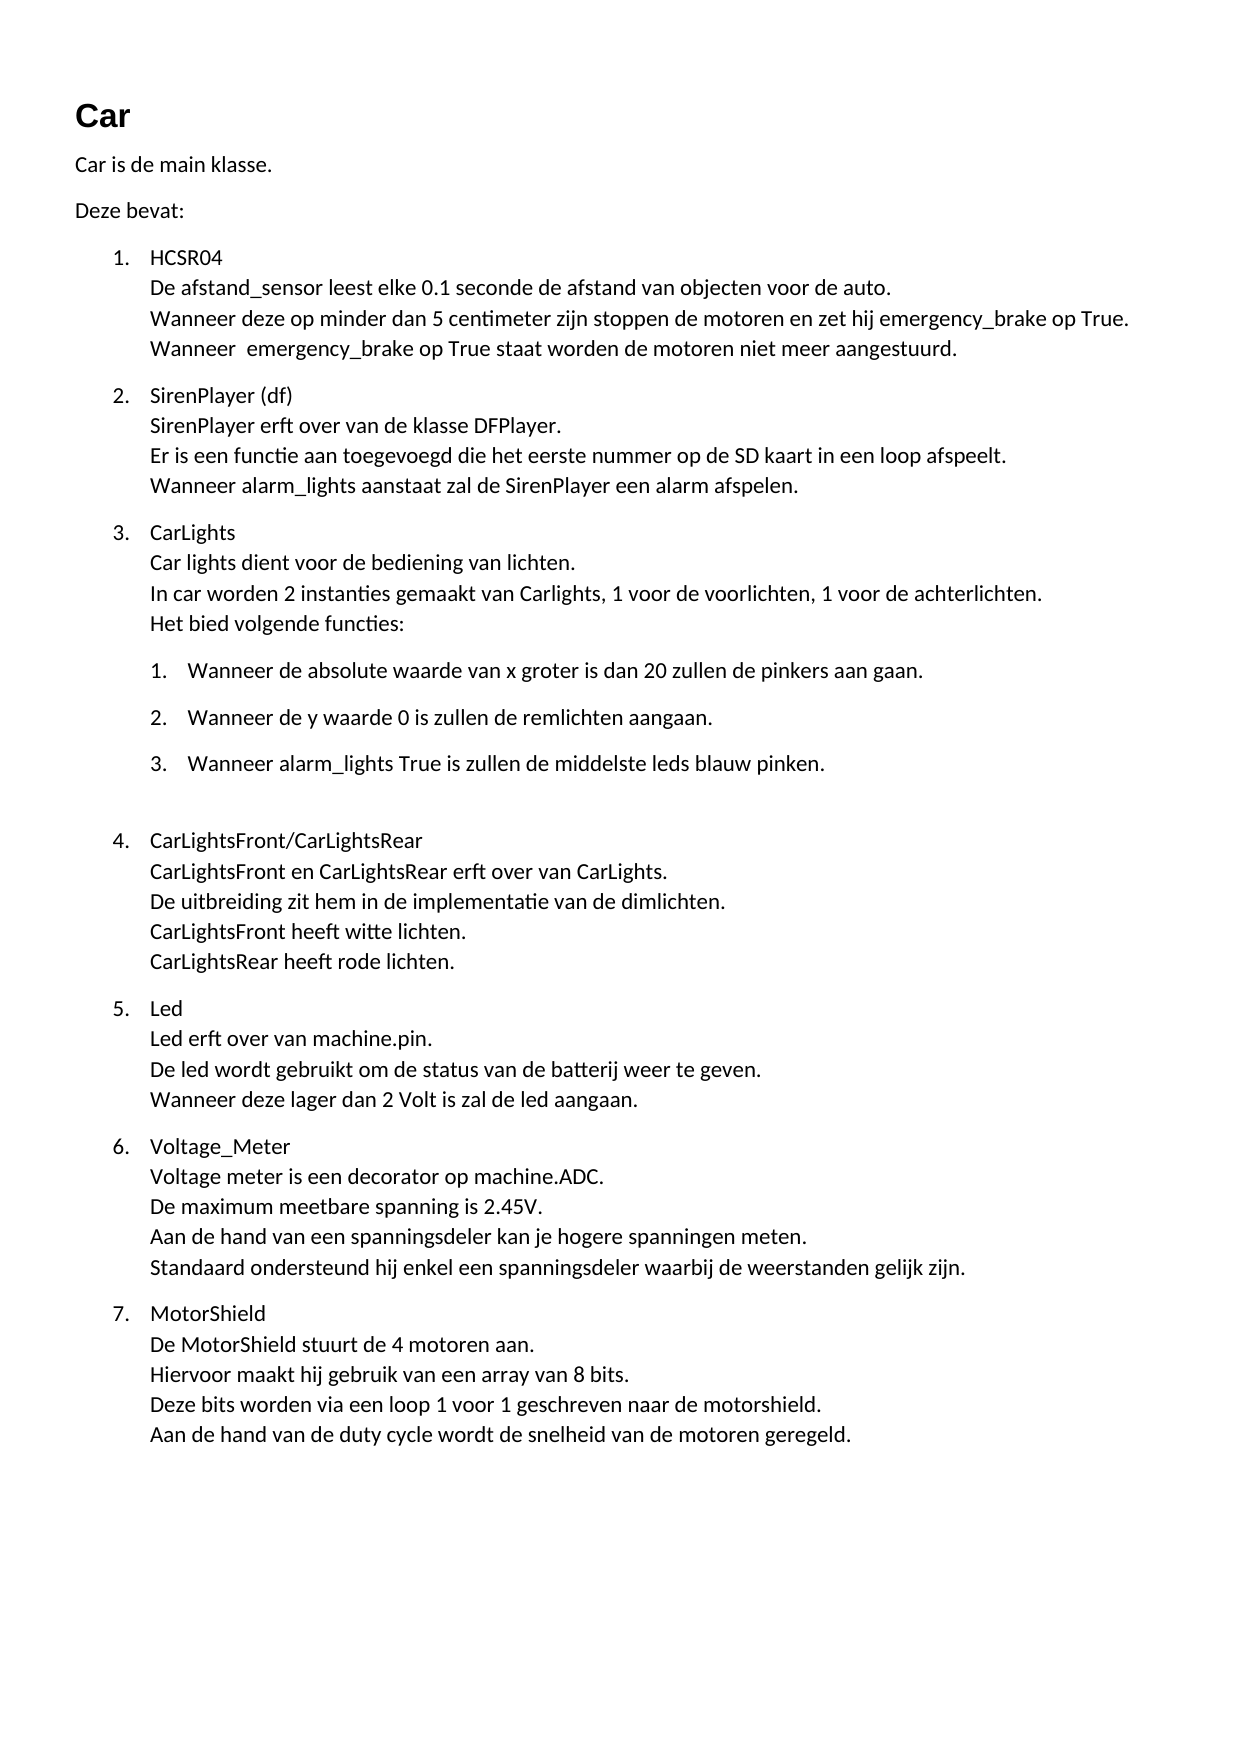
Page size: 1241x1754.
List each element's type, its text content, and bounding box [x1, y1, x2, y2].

list CarLights Car lights dient voor de bediening van lichten. In car worden 2 instanties gemaakt van Carlights, 1 voor de voorlichten, 1 voor de achterlichten. Het bied volgende functies: [112, 518, 1165, 637]
list Wanneer alarm_lights True is zullen de middelste leds blauw pinken. [150, 749, 1165, 808]
list Voltage_Meter Voltage meter is een decorator op machine.ADC. De maximum meetbare spanning is 2.45V. Aan de hand van een spanningsdeler kan je hogere spanningen meten. Standaard ondersteund hij enkel een spanningsdeler waarbij de weerstanden gelijk zijn. [112, 1132, 1165, 1281]
subtitle Car [75, 96, 1165, 134]
list Led Led erft over van machine.pin. De led wordt gebruikt om de status van de batterij weer te geven. Wanneer deze lager dan 2 Volt is zal de led aangaan. [112, 994, 1165, 1113]
list CarLightsFront/CarLightsRear CarLightsFront en CarLightsRear erft over van CarLights. De uitbreiding zit hem in de implementatie van de dimlichten. CarLightsFront heeft witte lichten. CarLightsRear heeft rode lichten. [112, 827, 1165, 976]
list Wanneer de y waarde 0 is zullen de remlichten aangaan. [150, 703, 1165, 731]
list HCSR04 De afstand_sensor leest elke 0.1 seconde de afstand van objecten voor de auto. Wanneer deze op minder dan 5 centimeter zijn stoppen de motoren en zet hij emergency_brake op True. Wanneer emergency_brake op True staat worden de motoren niet meer aangestuurd. [112, 243, 1165, 362]
text Car is de main klasse. [75, 150, 1165, 178]
list Wanneer de absolute waarde van x groter is dan 20 zullen de pinkers aan gaan. [150, 656, 1165, 684]
list MotorShield De MotorShield stuurt de 4 motoren aan. Hiervoor maakt hij gebruik van een array van 8 bits. Deze bits worden via een loop 1 voor 1 geschreven naar de motorshield. Aan de hand van de duty cycle wordt de snelheid van de motoren geregeld. [112, 1299, 1165, 1448]
list SirenPlayer (df) SirenPlayer erft over van de klasse DFPlayer. Er is een functie aan toegevoegd die het eerste nummer op de SD kaart in een loop afspeelt. Wanneer alarm_lights aanstaat zal de SirenPlayer een alarm afspelen. [112, 381, 1165, 499]
text Deze bevat: [75, 197, 1165, 224]
